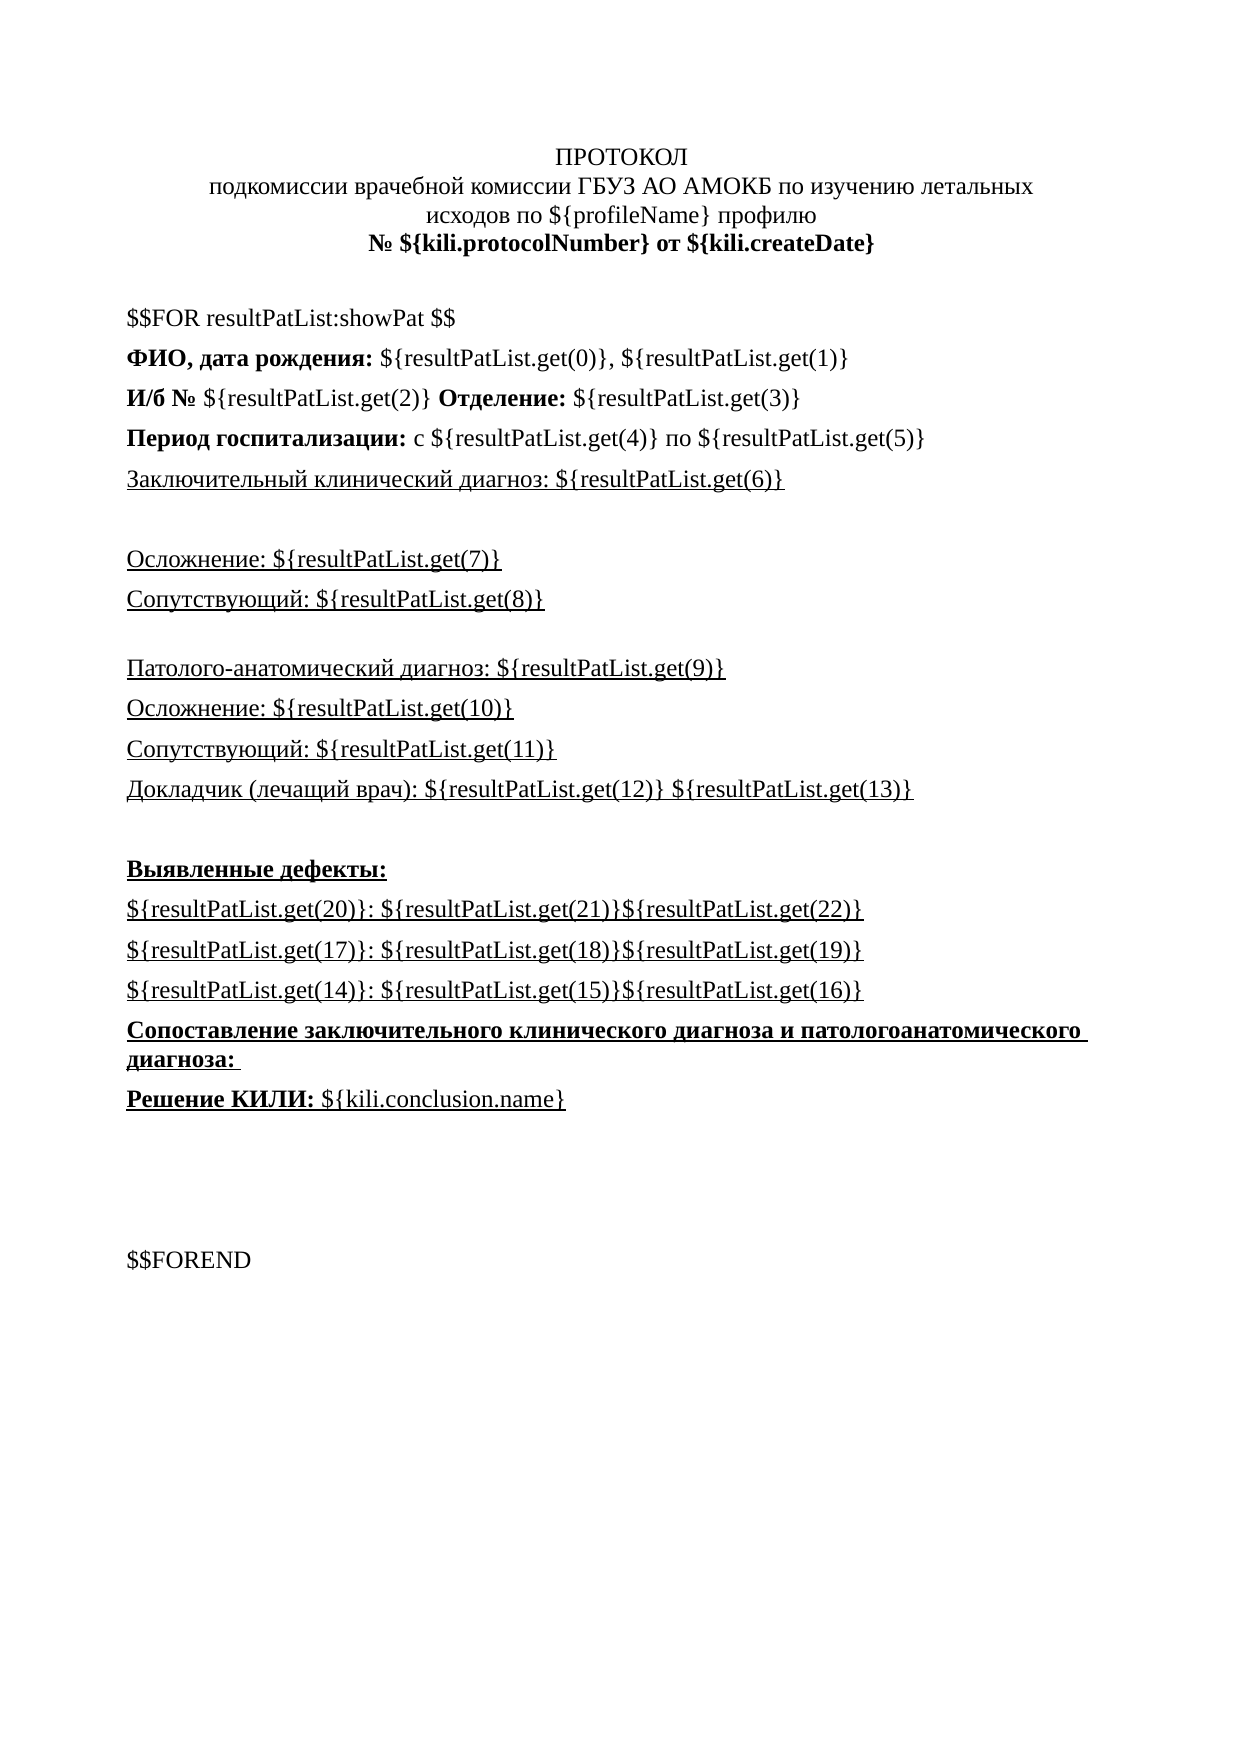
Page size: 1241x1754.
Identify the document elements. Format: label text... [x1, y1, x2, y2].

table_cell ${resultPatList.get(20)}: ${resultPatList.get(21)}${resultPatList.get(22)} [121, 889, 1122, 929]
table_cell [121, 498, 1122, 538]
table_header ПРОТОКОЛ подкомиссии врачебной комиссии ГБУЗ АО АМОКБ по изучению летальных исходов по ${profileName} профилю № ${kili.protocolNumber} от ${kili.createDate} [121, 118, 1122, 257]
table_cell $$FOREND [121, 1239, 1122, 1279]
table_cell [121, 1199, 1122, 1239]
table_cell $$FOR resultPatList:showPat $$ [121, 297, 1122, 337]
table_cell [121, 1159, 1122, 1199]
table_cell Период госпитализации: с ${resultPatList.get(4)} по ${resultPatList.get(5)} [121, 418, 1122, 458]
table_cell Заключительный клинический диагноз: ${resultPatList.get(6)} [121, 458, 1122, 498]
table_cell Патолого-анатомический диагноз: ${resultPatList.get(9)} [121, 648, 1122, 688]
table_cell Выявленные дефекты: [121, 849, 1122, 889]
table_cell Сопутствующий: ${resultPatList.get(11)} [121, 728, 1122, 768]
table_cell Докладчик (лечащий врач): ${resultPatList.get(12)} ${resultPatList.get(13)} [121, 768, 1122, 808]
table_cell ФИО, дата рождения: ${resultPatList.get(0)}, ${resultPatList.get(1)} [121, 337, 1122, 377]
table_cell И/б № ${resultPatList.get(2)} Отделение: ${resultPatList.get(3)} [121, 378, 1122, 418]
table_cell Сопоставление заключительного клинического диагноза и патологоанатомического диагноза: [121, 1009, 1122, 1078]
table_cell [121, 808, 1122, 848]
table_cell ${resultPatList.get(14)}: ${resultPatList.get(15)}${resultPatList.get(16)} [121, 969, 1122, 1009]
table_cell Сопутствующий: ${resultPatList.get(8)} [121, 579, 1122, 647]
table_cell Осложнение: ${resultPatList.get(10)} [121, 688, 1122, 728]
table_cell Решение КИЛИ: ${kili.conclusion.name} [121, 1078, 1122, 1118]
table_cell [121, 1119, 1122, 1159]
table_cell ${resultPatList.get(17)}: ${resultPatList.get(18)}${resultPatList.get(19)} [121, 929, 1122, 969]
table_cell Осложнение: ${resultPatList.get(7)} [121, 538, 1122, 578]
table_cell [121, 257, 1122, 297]
